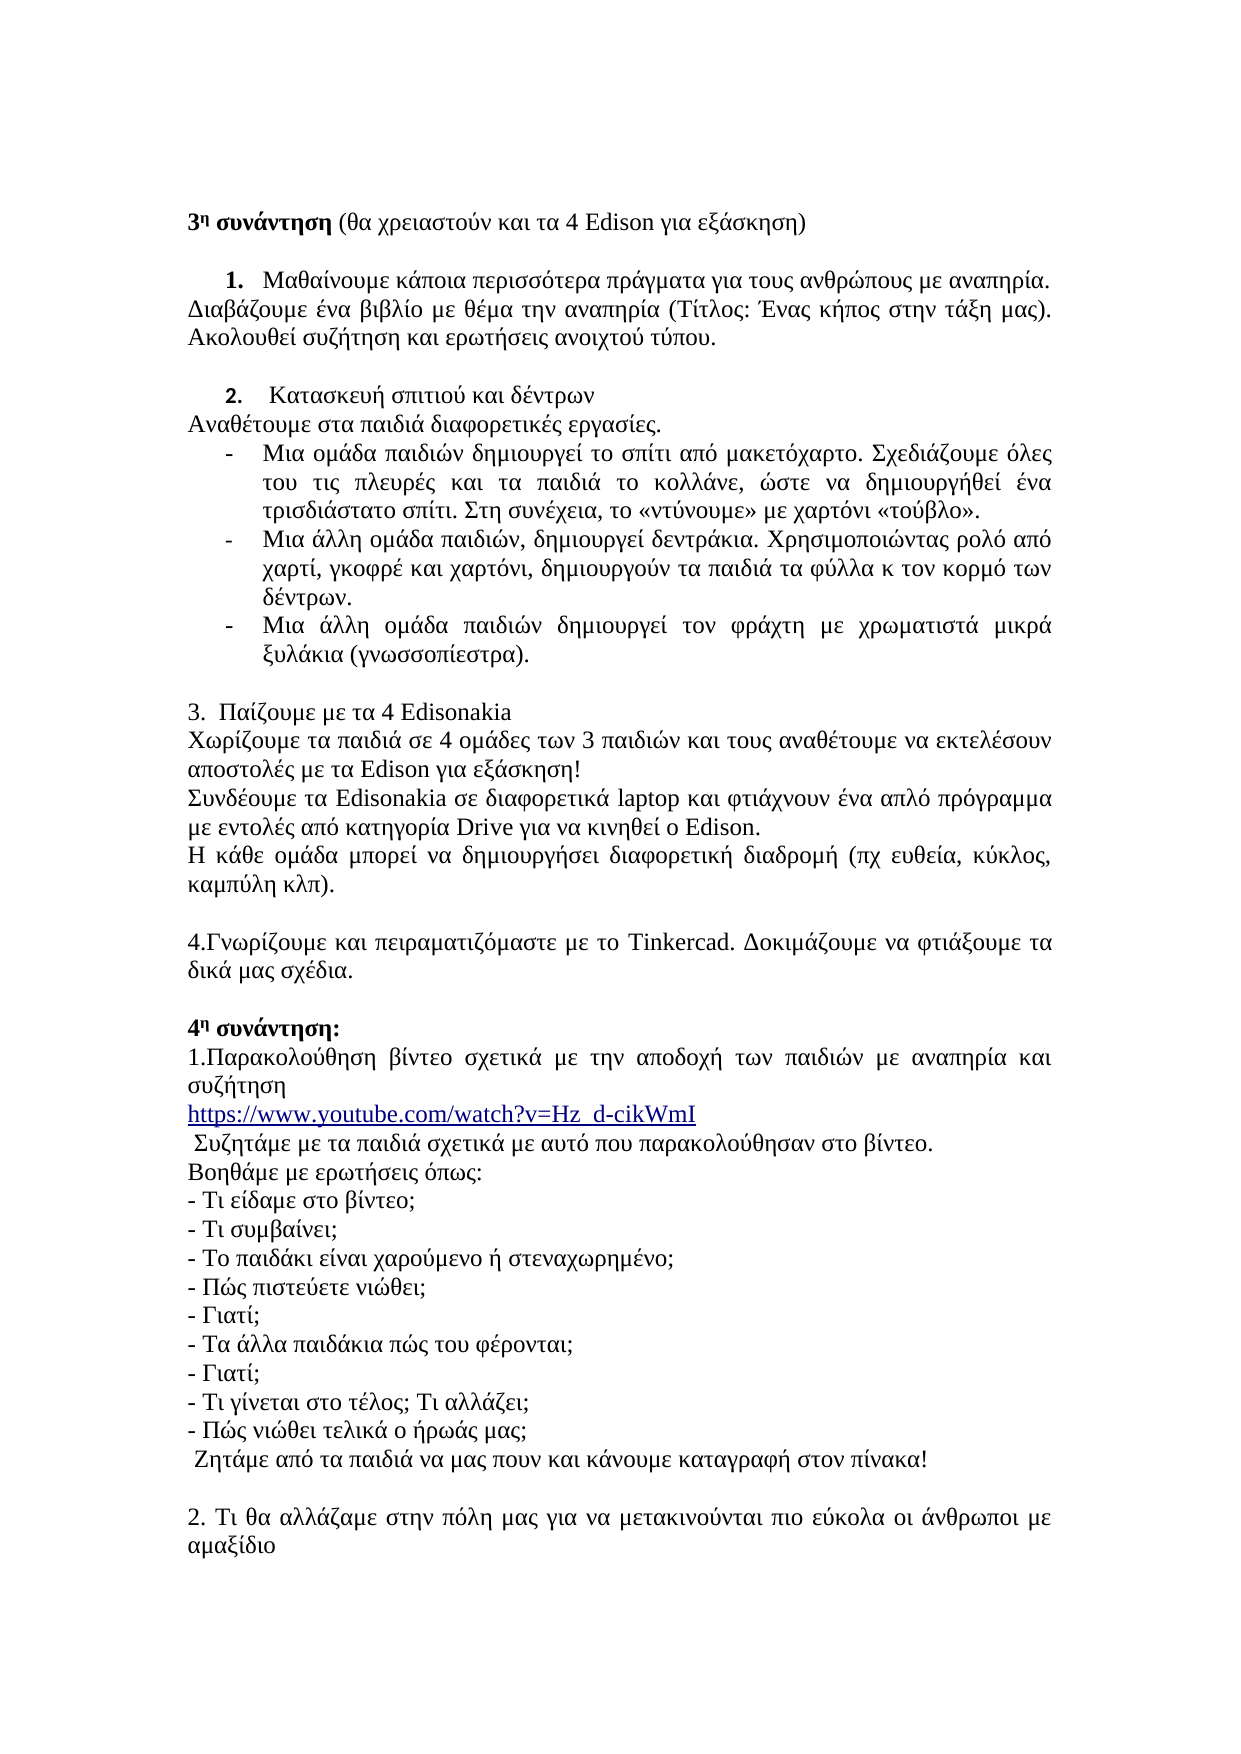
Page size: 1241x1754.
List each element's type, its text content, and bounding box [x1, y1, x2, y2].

text 1.Παρακολούθηση βίντεο σχετικά με την αποδοχή των παιδιών με αναπηρία και συζήτηση [187, 1042, 1053, 1099]
text Συζητάμε με τα παιδιά σχετικά με αυτό που παρακολούθησαν στο βίντεο. [187, 1128, 1053, 1157]
text 2. Τι θα αλλάζαμε στην πόλη μας για να μετακινούνται πιο εύκολα οι άνθρωποι με αμαξίδιο [187, 1502, 1053, 1559]
text Ζητάμε από τα παιδιά να μας πουν και κάνουμε καταγραφή στον πίνακα! [187, 1444, 1053, 1473]
list Μια άλλη ομάδα παιδιών, δημιουργεί δεντράκια. Χρησιμοποιώντας ρολό από χαρτί, γκοφρέ και χαρτόνι, δημιουργούν τα παιδιά τα φύλλα κ τον κορμό των δέντρων. [225, 524, 1053, 610]
text 4η συνάντηση: [187, 1013, 1053, 1042]
text https://www.youtube.com/watch?v=Hz_d-cikWmI [187, 1099, 1053, 1128]
text - Τα άλλα παιδάκια πώς του φέρονται; [187, 1329, 1053, 1358]
text 3. Παίζουμε με τα 4 Edisonakia [187, 697, 1053, 725]
text - Το παιδάκι είναι χαρούμενο ή στεναχωρημένο; [187, 1243, 1053, 1272]
text - Πώς πιστεύετε νιώθει; [187, 1272, 1053, 1300]
text - Γιατί; [187, 1300, 1053, 1329]
text - Τι γίνεται στο τέλος; Τι αλλάζει; [187, 1387, 1053, 1415]
text Η κάθε ομάδα μπορεί να δημιουργήσει διαφορετική διαδρομή (πχ ευθεία, κύκλος, καμπύλη κλπ). [187, 840, 1053, 898]
text - Τι είδαμε στο βίντεο; [187, 1185, 1053, 1214]
list Μια άλλη ομάδα παιδιών δημιουργεί τον φράχτη με χρωματιστά μικρά ξυλάκια (γνωσσοπίεστρα). [225, 610, 1053, 668]
text Αναθέτουμε στα παιδιά διαφορετικές εργασίες. [187, 409, 1053, 438]
text Διαβάζουμε ένα βιβλίο με θέμα την αναπηρία (Τίτλος: Ένας κήπος στην τάξη μας). Ακολουθεί συζήτηση και ερωτήσεις ανοιχτού τύπου. [187, 294, 1053, 351]
text - Γιατί; [187, 1358, 1053, 1387]
list Μια ομάδα παιδιών δημιουργεί το σπίτι από μακετόχαρτο. Σχεδιάζουμε όλες του τις πλευρές και τα παιδιά το κολλάνε, ώστε να δημιουργήθεί ένα τρισδιάστατο σπίτι. Στη συνέχεια, το «ντύνουμε» με χαρτόνι «τούβλο». [225, 438, 1053, 524]
text Συνδέουμε τα Edisonakia σε διαφορετικά laptop και φτιάχνουν ένα απλό πρόγραμμα με εντολές από κατηγορία Drive για να κινηθεί ο Edison. [187, 783, 1053, 840]
list Κατασκευή σπιτιού και δέντρων [225, 380, 1053, 409]
text 3η συνάντηση (θα χρειαστούν και τα 4 Edison για εξάσκηση) [187, 207, 1053, 236]
text 4.Γνωρίζουμε και πειραματιζόμαστε με το Tinkercad. Δοκιμάζουμε να φτιάξουμε τα δικά μας σχέδια. [187, 927, 1053, 984]
text - Τι συμβαίνει; [187, 1214, 1053, 1243]
list Μαθαίνουμε κάποια περισσότερα πράγματα για τους ανθρώπους με αναπηρία. [225, 265, 1053, 294]
text Χωρίζουμε τα παιδιά σε 4 ομάδες των 3 παιδιών και τους αναθέτουμε να εκτελέσουν αποστολές με τα Edison για εξάσκηση! [187, 725, 1053, 783]
text Βοηθάμε με ερωτήσεις όπως: [187, 1157, 1053, 1185]
text - Πώς νιώθει τελικά ο ήρωάς μας; [187, 1415, 1053, 1444]
